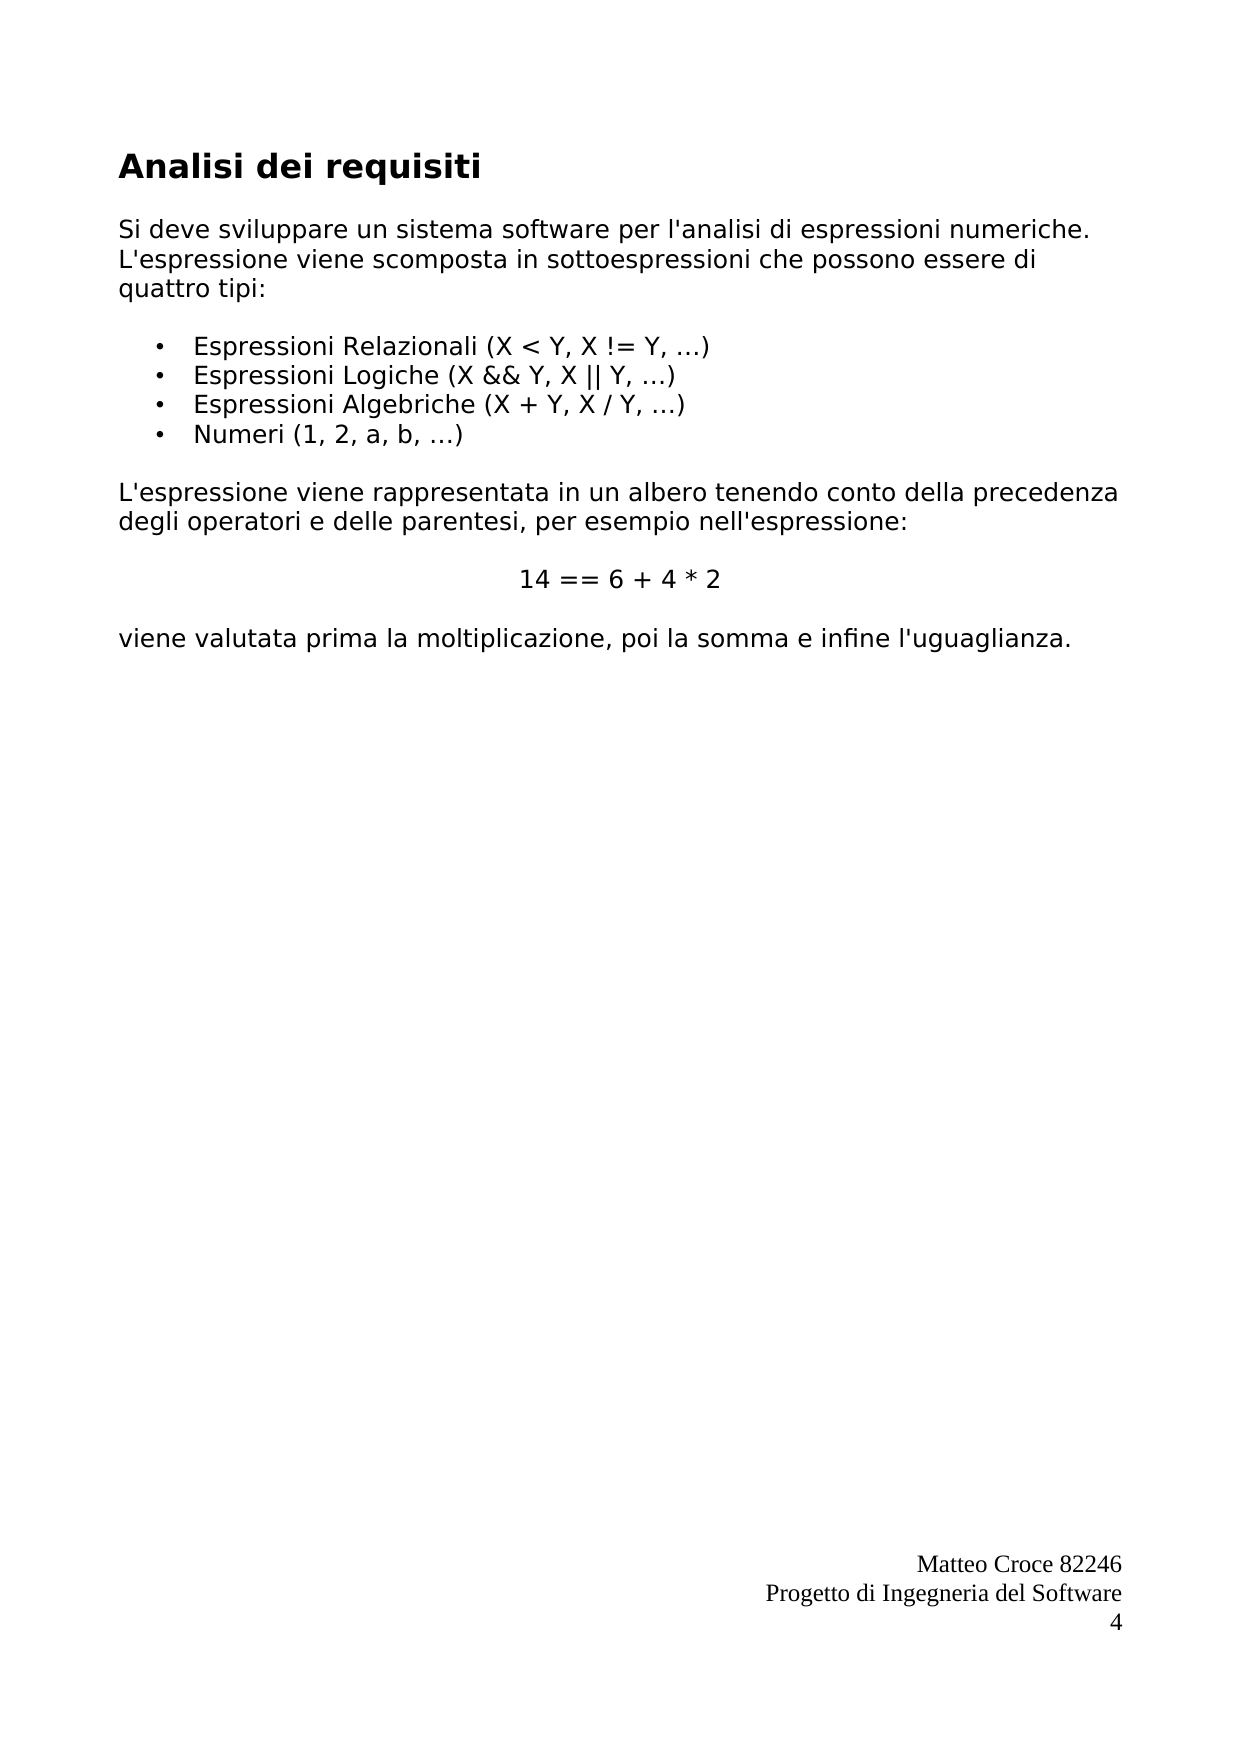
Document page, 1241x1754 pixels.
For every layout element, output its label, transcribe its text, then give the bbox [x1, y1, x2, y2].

text L'espressione viene rappresentata in un albero tenendo conto della precedenza degli operatori e delle parentesi, per esempio nell'espressione: [118, 478, 1122, 536]
text viene valutata prima la moltiplicazione, poi la somma e infine l'uguaglianza. [118, 624, 1122, 653]
text Si deve sviluppare un sistema software per l'analisi di espressioni numeriche. [118, 216, 1122, 245]
list Espressioni Algebriche (X + Y, X / Y, …) [156, 391, 1122, 420]
text L'espressione viene scomposta in sottoespressioni che possono essere di quattro tipi: [118, 245, 1122, 303]
list Espressioni Logiche (X && Y, X || Y, …) [156, 361, 1122, 391]
text Analisi dei requisiti [118, 148, 1122, 186]
list Espressioni Relazionali (X < Y, X != Y, …) [156, 332, 1122, 361]
text 14 == 6 + 4 * 2 [519, 566, 721, 595]
list Numeri (1, 2, a, b, …) [156, 420, 1122, 449]
